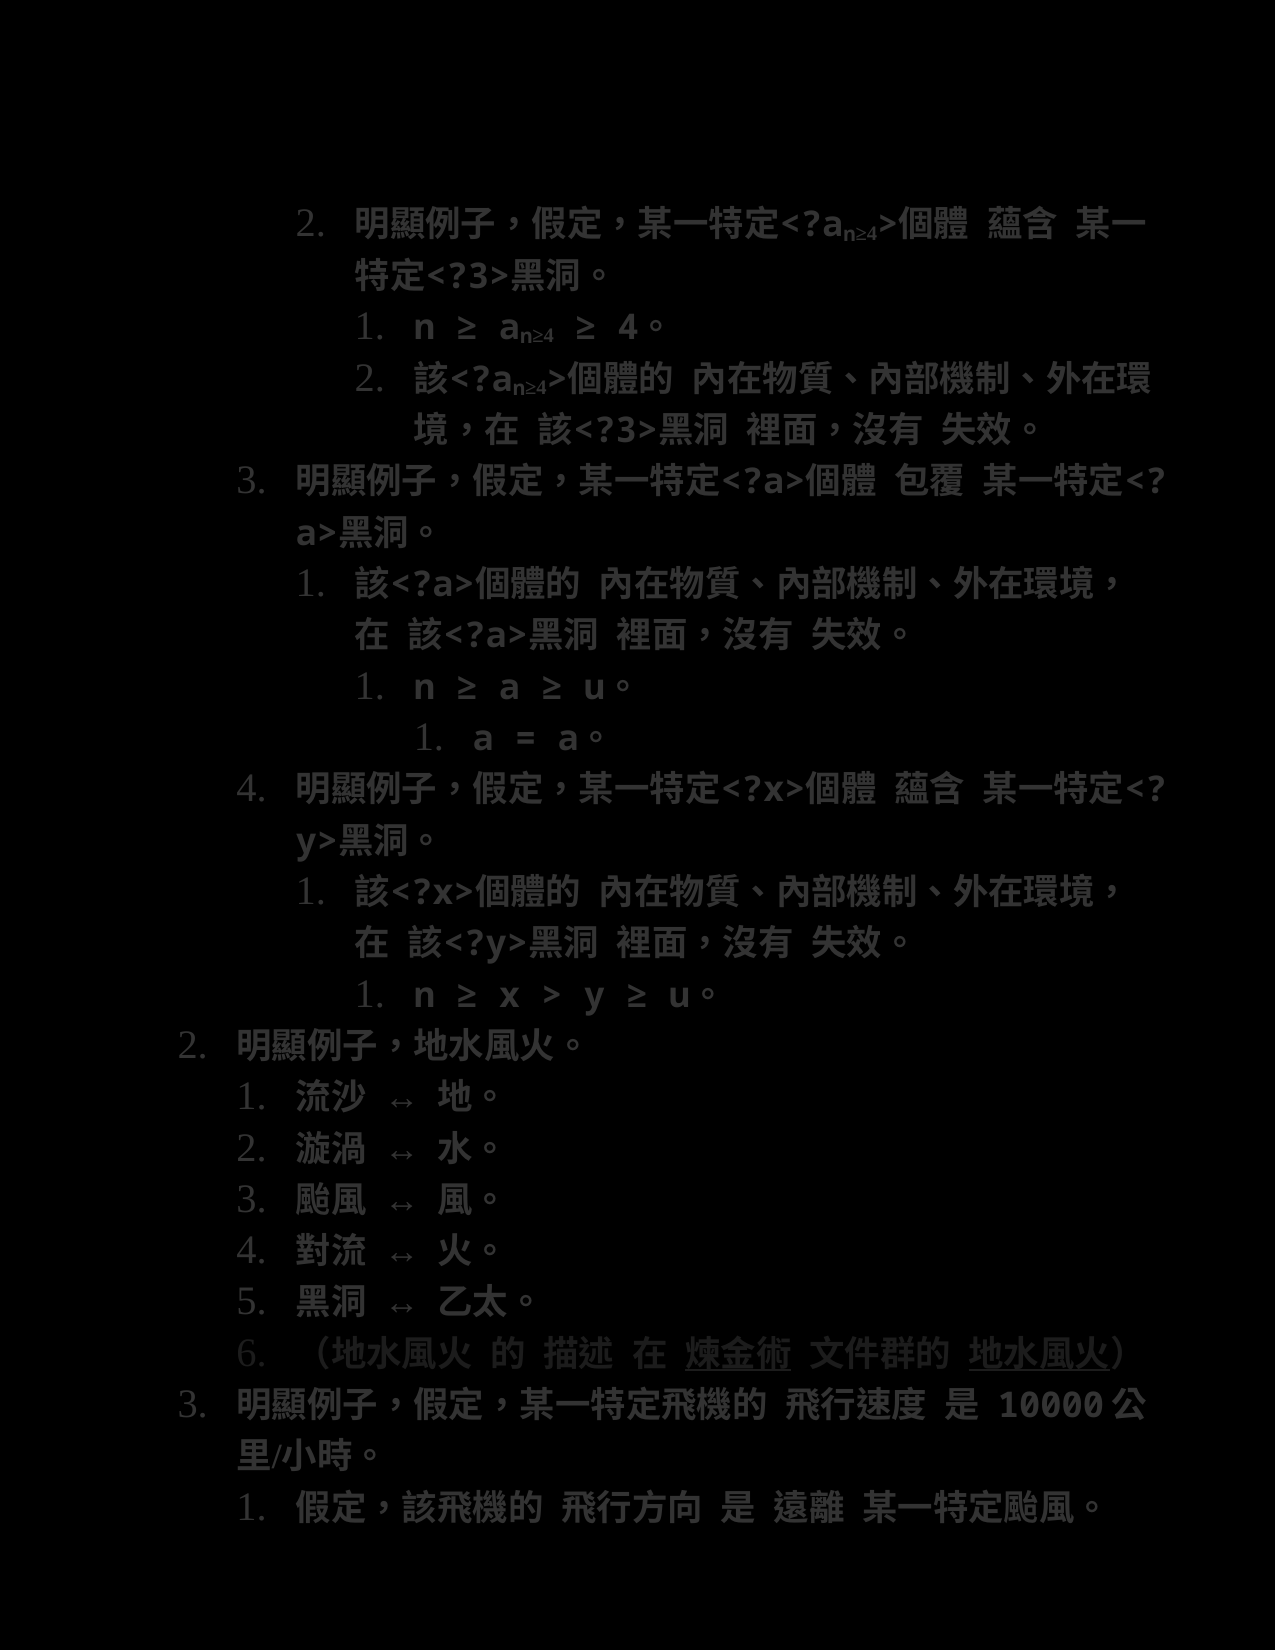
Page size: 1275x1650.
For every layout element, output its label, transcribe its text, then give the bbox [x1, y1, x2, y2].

list 颱風 ↔ 風。 [236, 1171, 1157, 1222]
list a = a。 [413, 709, 1157, 761]
list 該<?an≥4>個體的 內在物質、內部機制、外在環境，在 該<?3>黑洞 裡面，沒有 失效。 [354, 350, 1157, 453]
list 明顯例子，假定，某一特定<?a>個體 包覆 某一特定<?a>黑洞。 [236, 453, 1157, 555]
list n ≥ a ≥ u。 [354, 658, 1157, 709]
list 漩渦 ↔ 水。 [236, 1120, 1157, 1171]
list 明顯例子，假定，某一特定飛機的 飛行速度 是 10000公里/小時。 [177, 1376, 1157, 1479]
list 該<?a>個體的 內在物質、內部機制、外在環境，在 該<?a>黑洞 裡面，沒有 失效。 [295, 555, 1157, 658]
list 黑洞 ↔ 乙太。 [236, 1274, 1157, 1325]
list n ≥ an≥4 ≥ 4。 [354, 298, 1157, 350]
list 明顯例子，假定，某一特定<?x>個體 蘊含 某一特定<?y>黑洞。 [236, 761, 1157, 863]
list （地水風火 的 描述 在 煉金術 文件群的 地水風火） [236, 1325, 1157, 1376]
list n ≥ x > y ≥ u。 [354, 966, 1157, 1017]
list 對流 ↔ 火。 [236, 1222, 1157, 1274]
list 明顯例子，假定，某一特定<?an≥4>個體 蘊含 某一特定<?3>黑洞。 [295, 196, 1157, 298]
list 該<?x>個體的 內在物質、內部機制、外在環境，在 該<?y>黑洞 裡面，沒有 失效。 [295, 863, 1157, 966]
list 假定，該飛機的 飛行方向 是 遠離 某一特定颱風。 [236, 1479, 1157, 1530]
list 流沙 ↔ 地。 [236, 1069, 1157, 1120]
list 明顯例子，地水風火。 [177, 1017, 1157, 1069]
